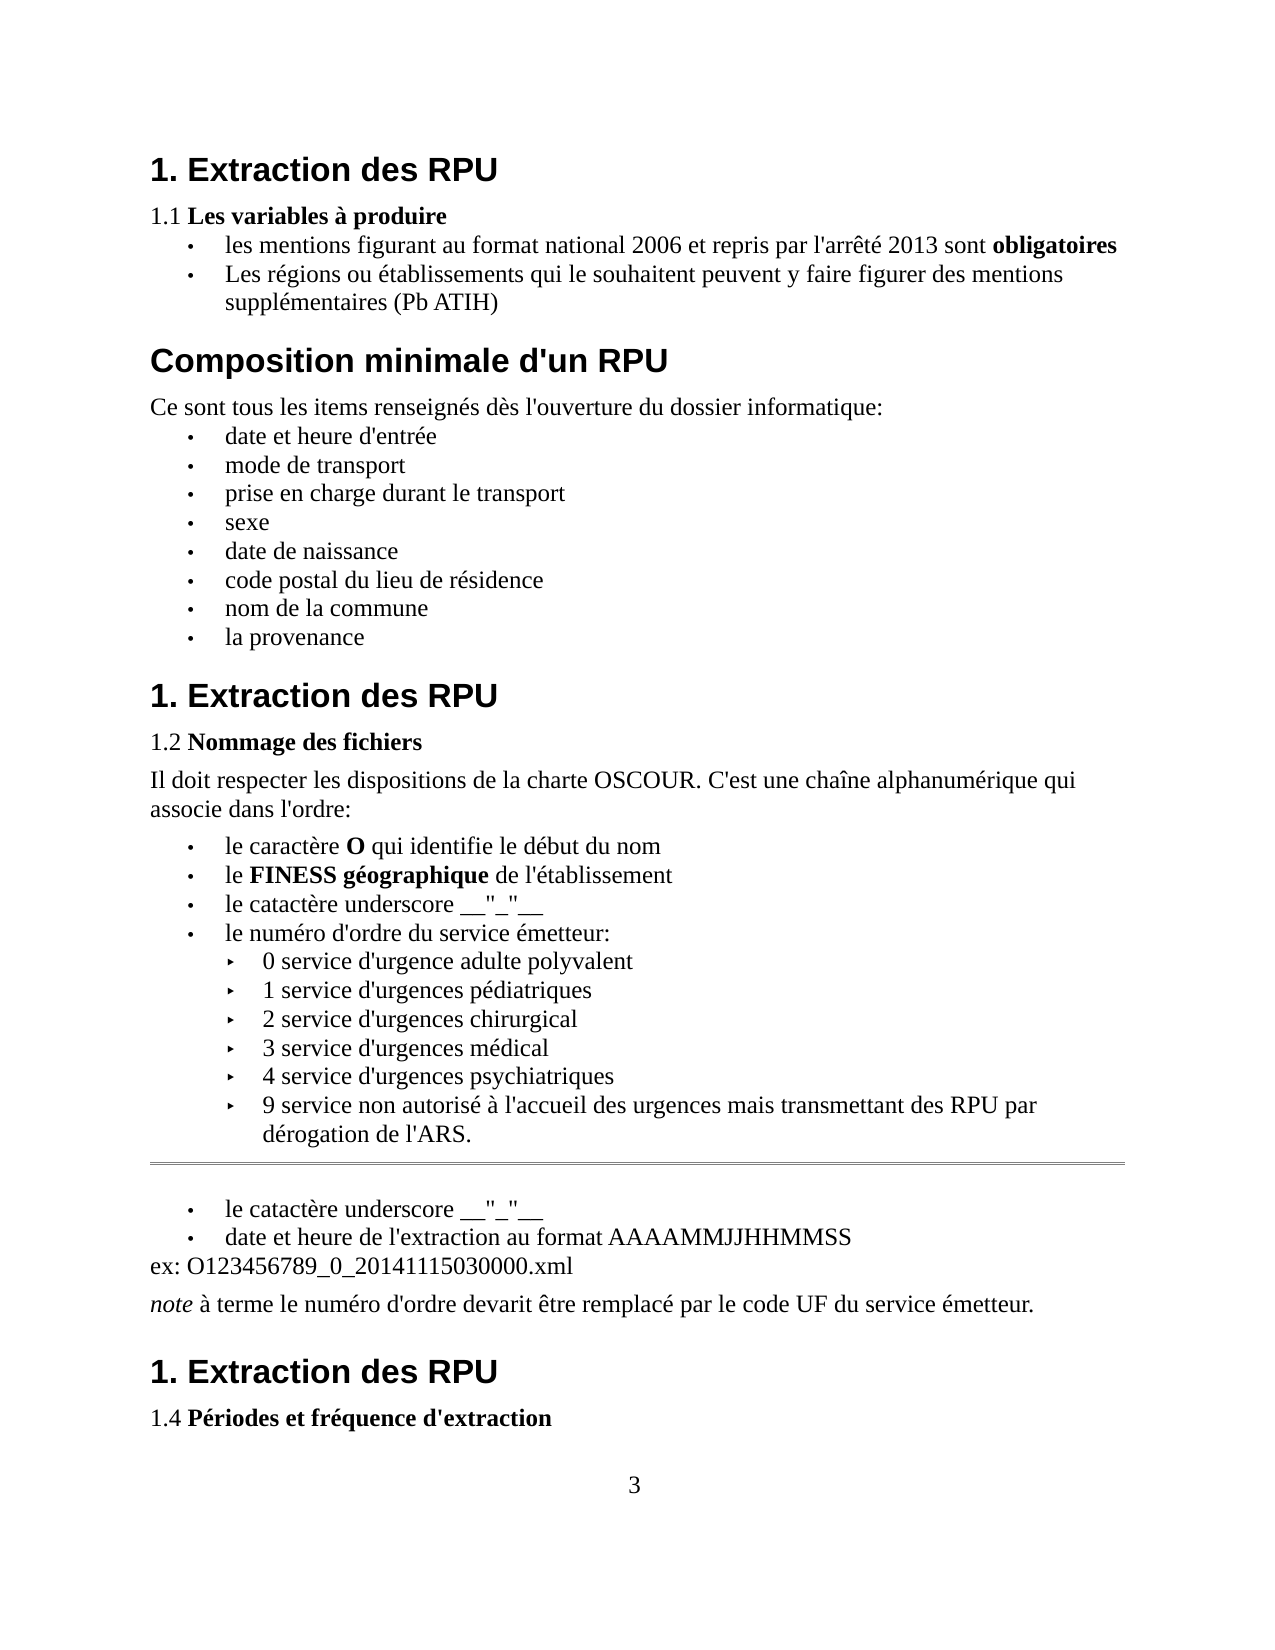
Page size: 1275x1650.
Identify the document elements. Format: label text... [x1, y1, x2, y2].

list prise en charge durant le transport [187, 478, 1125, 507]
list 2 service d'urgences chirurgical [225, 1004, 1125, 1033]
list nom de la commune [187, 593, 1125, 622]
list 4 service d'urgences psychiatriques [225, 1061, 1125, 1090]
list le caractère O qui identifie le début du nom [187, 831, 1125, 860]
subtitle 1. Extraction des RPU [150, 1352, 1125, 1390]
list 9 service non autorisé à l'accueil des urgences mais transmettant des RPU par dérogation de l'ARS. [225, 1090, 1125, 1148]
text Il doit respecter les dispositions de la charte OSCOUR. C'est une chaîne alphanumérique qui associe dans l'ordre: [150, 765, 1125, 822]
text note à terme le numéro d'ordre devarit être remplacé par le code UF du service émetteur. [150, 1289, 1125, 1318]
subtitle 1. Extraction des RPU [150, 676, 1125, 715]
list 1 service d'urgences pédiatriques [225, 975, 1125, 1004]
list le numéro d'ordre du service émetteur: [187, 918, 1125, 946]
list date de naissance [187, 536, 1125, 565]
text 1.4 Périodes et fréquence d'extraction [150, 1403, 1125, 1432]
subtitle 1. Extraction des RPU [150, 150, 1125, 189]
list le catactère underscore __"_"__ [187, 1194, 1125, 1222]
list le FINESS géographique de l'établissement [187, 860, 1125, 889]
text ex: O123456789_0_20141115030000.xml [150, 1251, 1125, 1280]
list date et heure de l'extraction au format AAAAMMJJHHMMSS [187, 1222, 1125, 1251]
list sexe [187, 507, 1125, 536]
list les mentions figurant au format national 2006 et repris par l'arrêté 2013 sont obligatoires [187, 230, 1125, 259]
subtitle Composition minimale d'un RPU [150, 341, 1125, 380]
text Ce sont tous les items renseignés dès l'ouverture du dossier informatique: [150, 392, 1125, 421]
list mode de transport [187, 450, 1125, 478]
text 1.1 Les variables à produire [150, 201, 1125, 230]
list 0 service d'urgence adulte polyvalent [225, 946, 1125, 975]
list code postal du lieu de résidence [187, 565, 1125, 593]
text 1.2 Nommage des fichiers [150, 727, 1125, 756]
list la provenance [187, 622, 1125, 651]
list date et heure d'entrée [187, 421, 1125, 450]
list le catactère underscore __"_"__ [187, 889, 1125, 918]
list 3 service d'urgences médical [225, 1033, 1125, 1061]
list Les régions ou établissements qui le souhaitent peuvent y faire figurer des mentions supplémentaires (Pb ATIH) [187, 259, 1125, 316]
